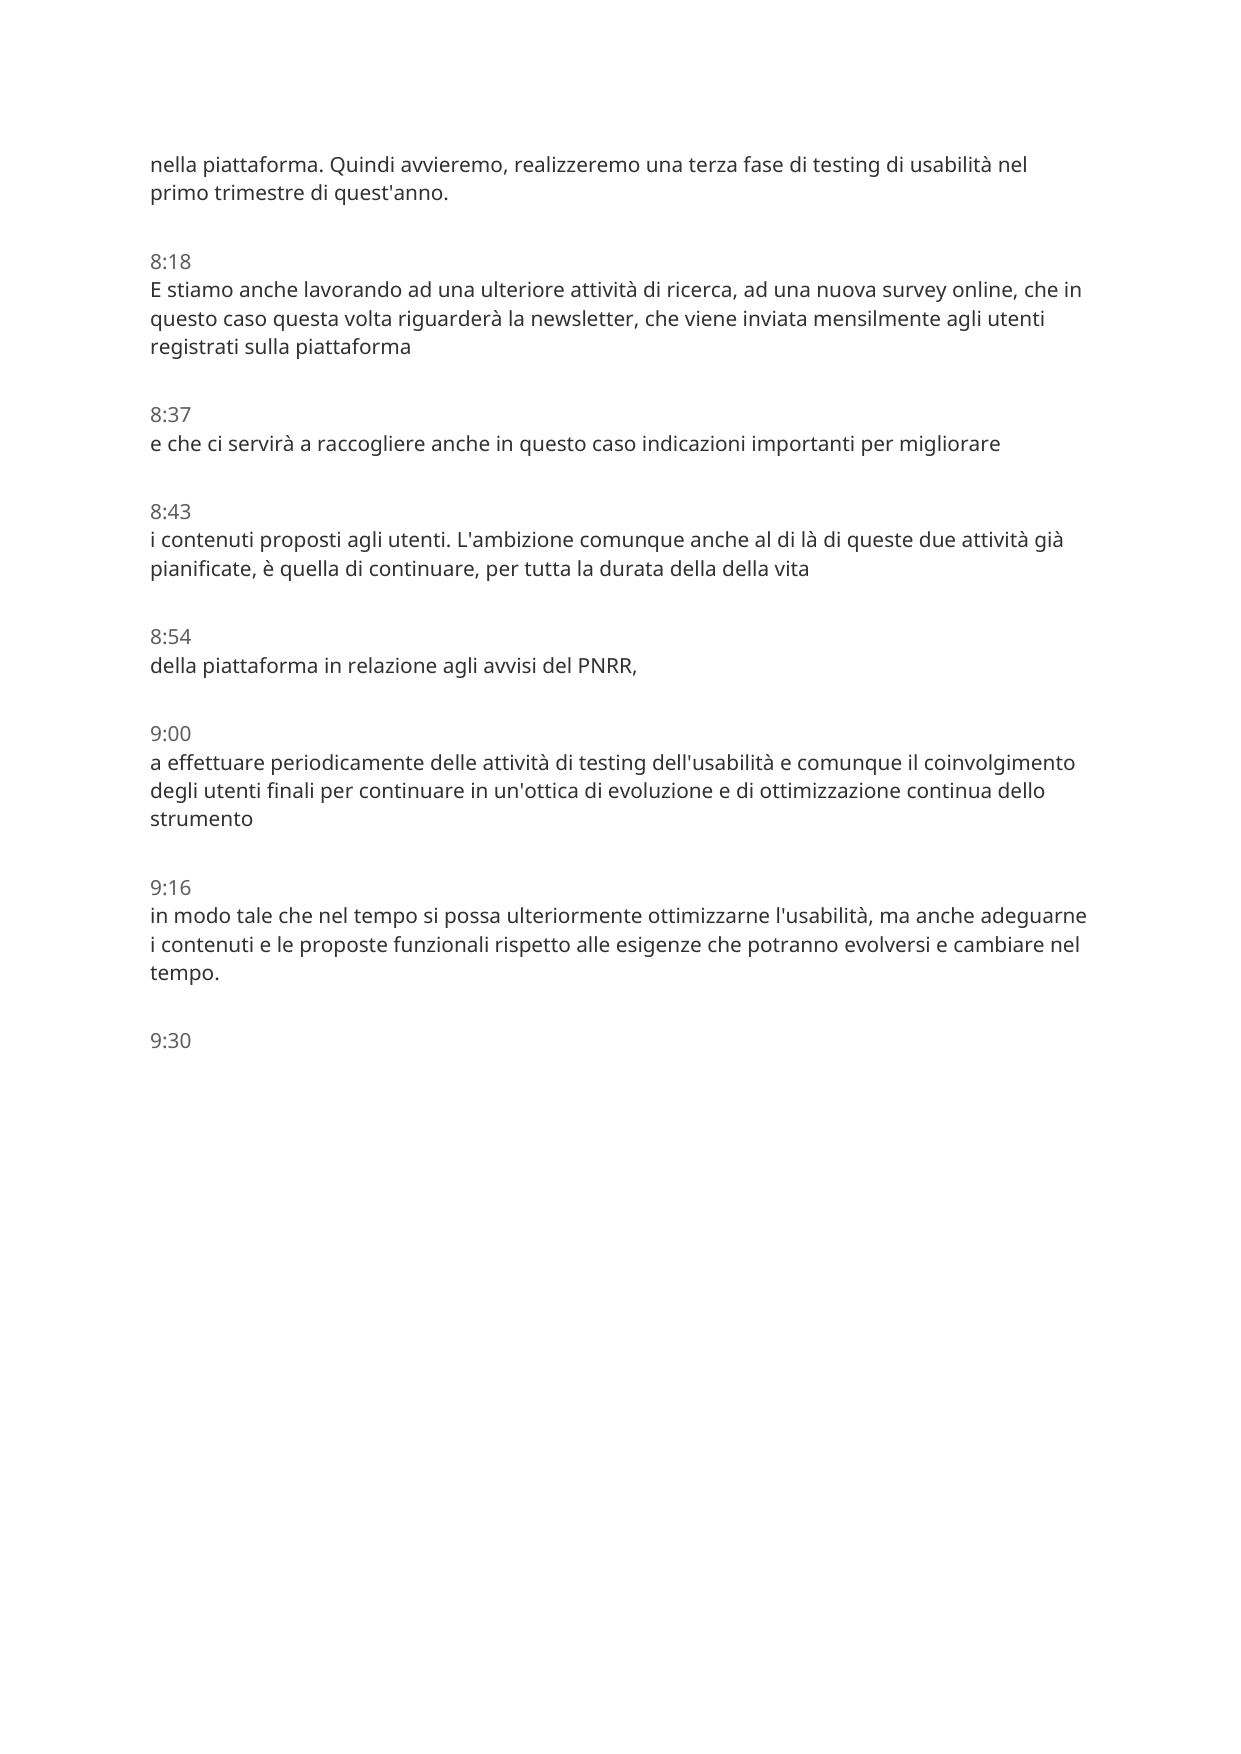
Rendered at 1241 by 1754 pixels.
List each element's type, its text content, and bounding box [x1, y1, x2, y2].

text 8:43 i contenuti proposti agli utenti. L'ambizione comunque anche al di là di queste due attività già pianificate, è quella di continuare, per tutta la durata della della vita [150, 469, 1090, 582]
text 8:54 della piattaforma in relazione agli avvisi del PNRR, [150, 594, 1090, 679]
text 9:00 a effettuare periodicamente delle attività di testing dell'usabilità e comunque il coinvolgimento degli utenti finali per continuare in un'ottica di evoluzione e di ottimizzazione continua dello strumento [150, 691, 1090, 833]
text 9:16 in modo tale che nel tempo si possa ulteriormente ottimizzarne l'usabilità, ma anche adeguarne i contenuti e le proposte funzionali rispetto alle esigenze che potranno evolversi e cambiare nel tempo. [150, 844, 1090, 987]
text 8:37 e che ci servirà a raccogliere anche in questo caso indicazioni importanti per migliorare [150, 372, 1090, 457]
text 8:18 E stiamo anche lavorando ad una ulteriore attività di ricerca, ad una nuova survey online, che in questo caso questa volta riguarderà la newsletter, che viene inviata mensilmente agli utenti registrati sulla piattaforma [150, 218, 1090, 361]
text nella piattaforma. Quindi avvieremo, realizzeremo una terza fase di testing di usabilità nel primo trimestre di quest'anno. [150, 150, 1090, 207]
text 9:30 [150, 998, 1090, 1079]
